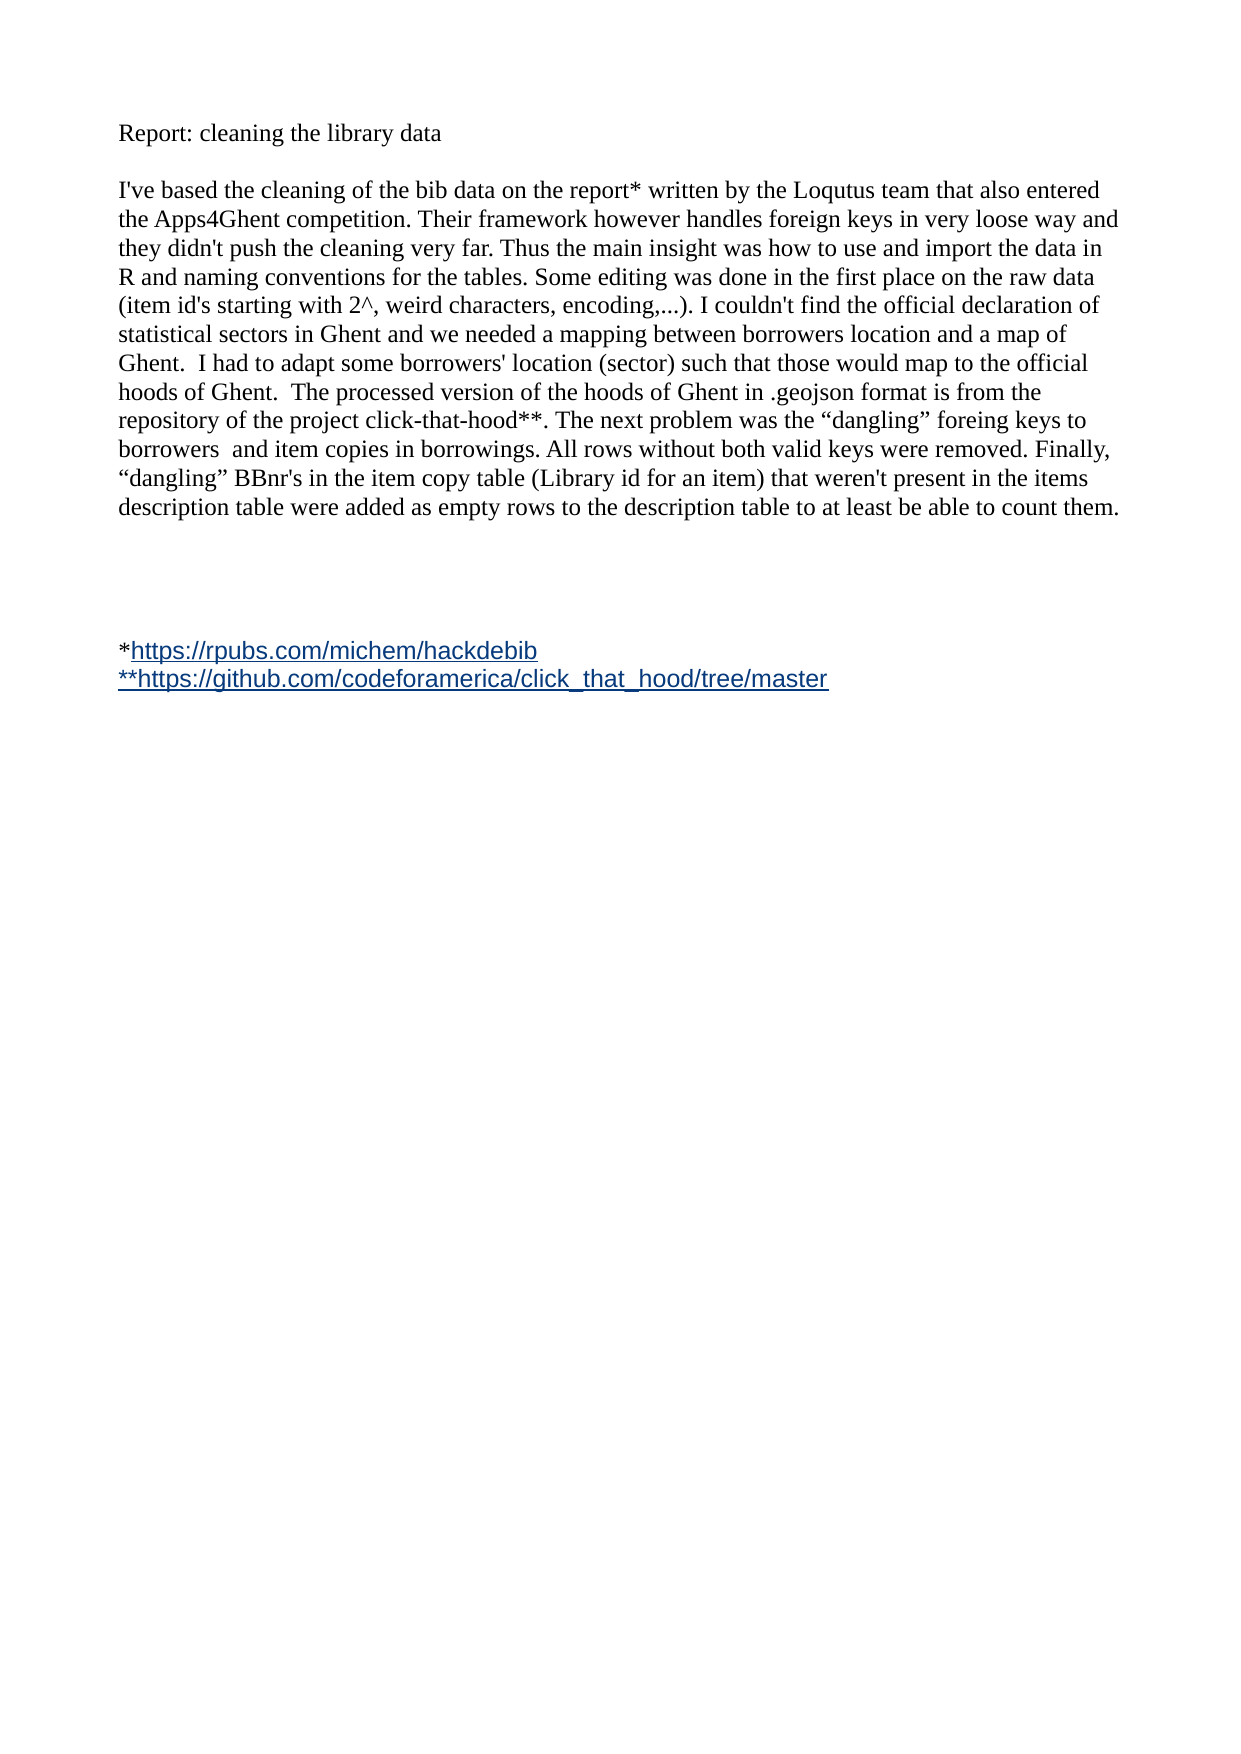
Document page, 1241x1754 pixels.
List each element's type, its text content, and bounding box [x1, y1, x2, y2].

text *https://rpubs.com/michem/hackdebib [118, 636, 1122, 664]
text **https://github.com/codeforamerica/click_that_hood/tree/master [118, 664, 1122, 693]
text I've based the cleaning of the bib data on the report* written by the Loqutus team that also entered the Apps4Ghent competition. Their framework however handles foreign keys in very loose way and they didn't push the cleaning very far. Thus the main insight was how to use and import the data in R and naming conventions for the tables. Some editing was done in the first place on the raw data (item id's starting with 2^, weird characters, encoding,...). I couldn't find the official declaration of statistical sectors in Ghent and we needed a mapping between borrowers location and a map of Ghent. I had to adapt some borrowers' location (sector) such that those would map to the official hoods of Ghent. The processed version of the hoods of Ghent in .geojson format is from the repository of the project click-that-hood**. The next problem was the “dangling” foreing keys to borrowers and item copies in borrowings. All rows without both valid keys were removed. Finally, “dangling” BBnr's in the item copy table (Library id for an item) that weren't present in the items description table were added as empty rows to the description table to at least be able to count them. [118, 176, 1122, 521]
text Report: cleaning the library data [118, 118, 1122, 147]
